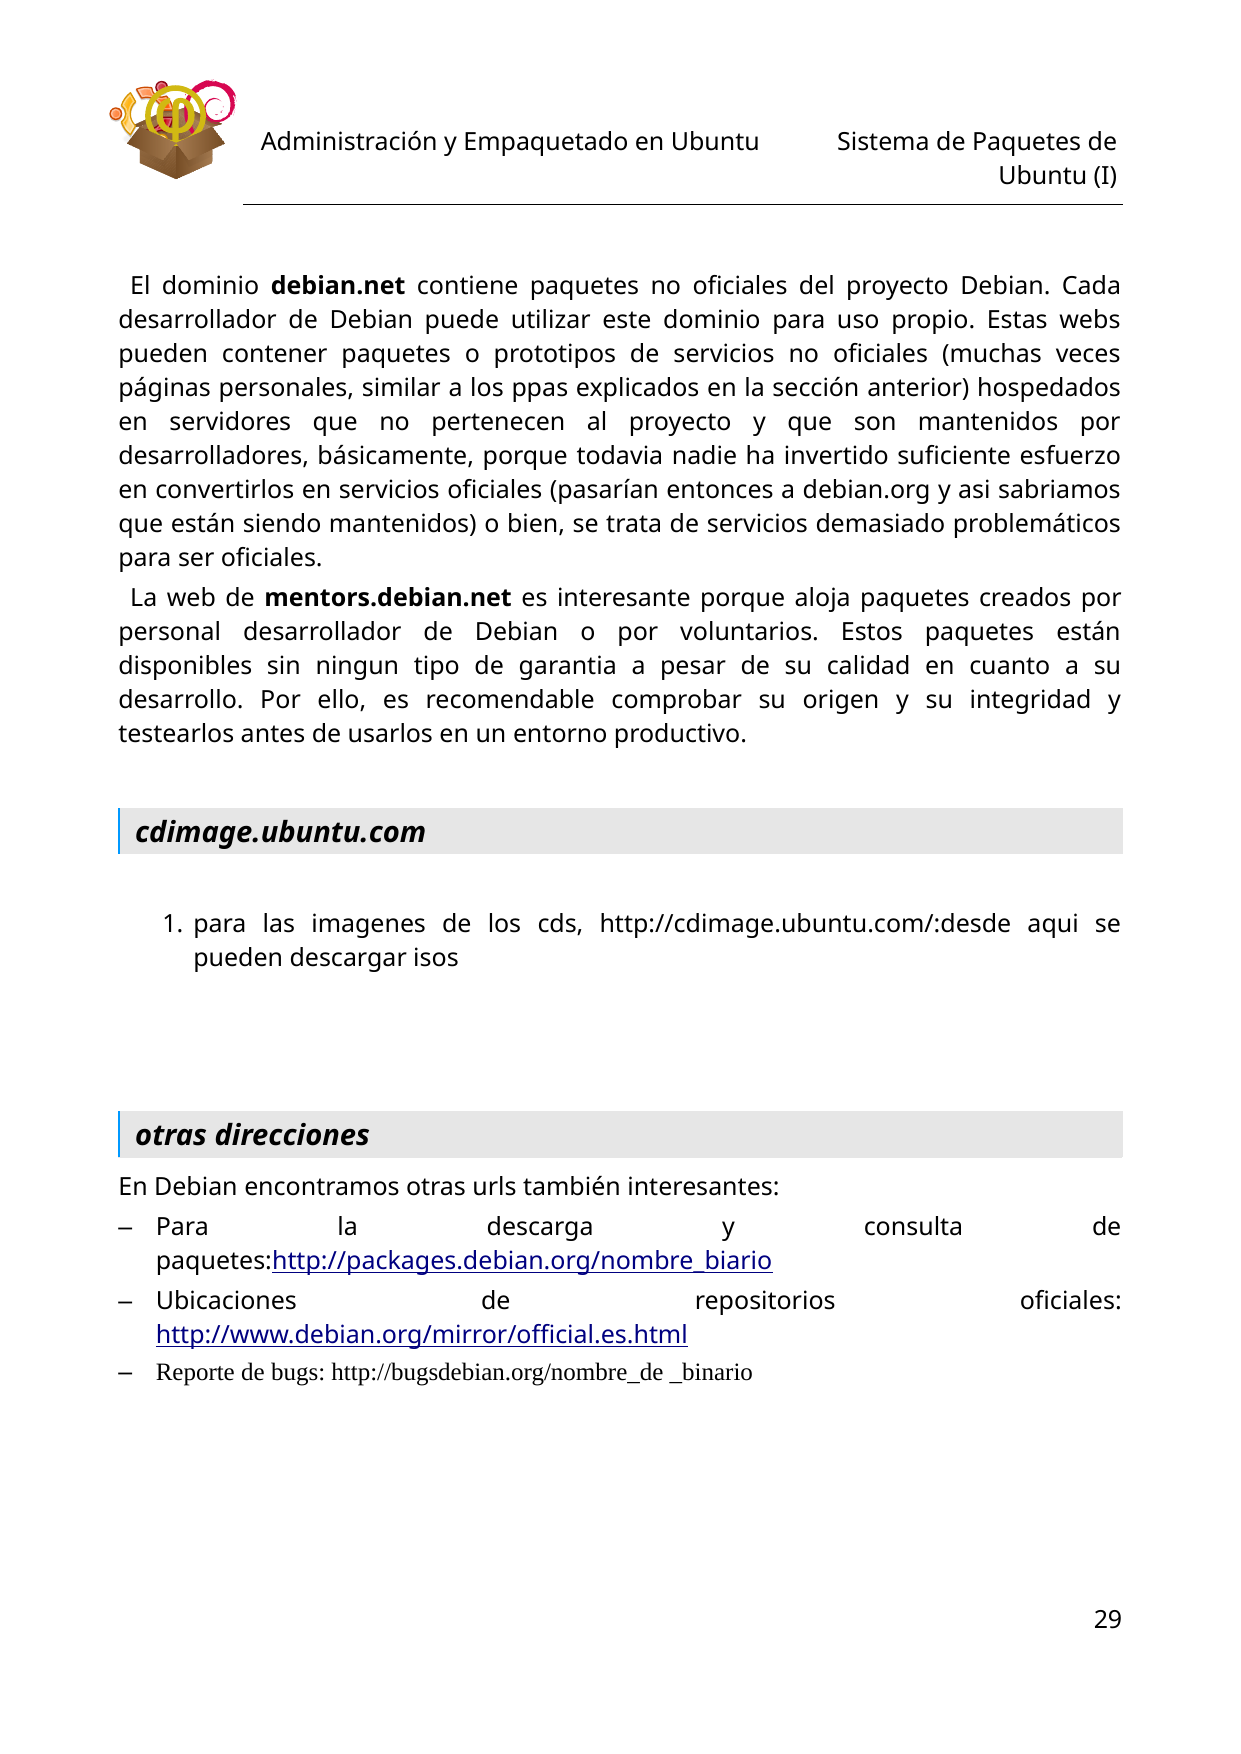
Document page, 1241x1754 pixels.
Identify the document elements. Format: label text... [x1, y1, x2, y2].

list Ubicaciones de repositorios oficiales: http://www.debian.org/mirror/official.es.html [118, 1283, 1122, 1351]
subtitle cdimage.ubuntu.com [120, 809, 1122, 853]
list para las imagenes de los cds, http://cdimage.ubuntu.com/:desde aqui se pueden descargar isos [156, 905, 1122, 973]
text En Debian encontramos otras urls también interesantes: [118, 1169, 1122, 1203]
text La web de mentors.debian.net es interesante porque aloja paquetes creados por personal desarrollador de Debian o por voluntarios. Estos paquetes están disponibles sin ningun tipo de garantia a pesar de su calidad en cuanto a su desarrollo. Por ello, es recomendable comprobar su origen y su integridad y testearlos antes de usarlos en un entorno productivo. [118, 580, 1122, 750]
subtitle otras direcciones [120, 1112, 1122, 1157]
text El dominio debian.net contiene paquetes no oficiales del proyecto Debian. Cada desarrollador de Debian puede utilizar este dominio para uso propio. Estas webs pueden contener paquetes o prototipos de servicios no oficiales (muchas veces páginas personales, similar a los ppas explicados en la sección anterior) hospedados en servidores que no pertenecen al proyecto y que son mantenidos por desarrolladores, básicamente, porque todavia nadie ha invertido suficiente esfuerzo en convertirlos en servicios oficiales (pasarían entonces a debian.org y asi sabriamos que están siendo mantenidos) o bien, se trata de servicios demasiado problemáticos para ser oficiales. [118, 267, 1122, 574]
list Para la descarga y consulta de paquetes:http://packages.debian.org/nombre_biario [118, 1209, 1122, 1277]
list Reporte de bugs: http://bugsdebian.org/nombre_de _binario [118, 1357, 1122, 1386]
